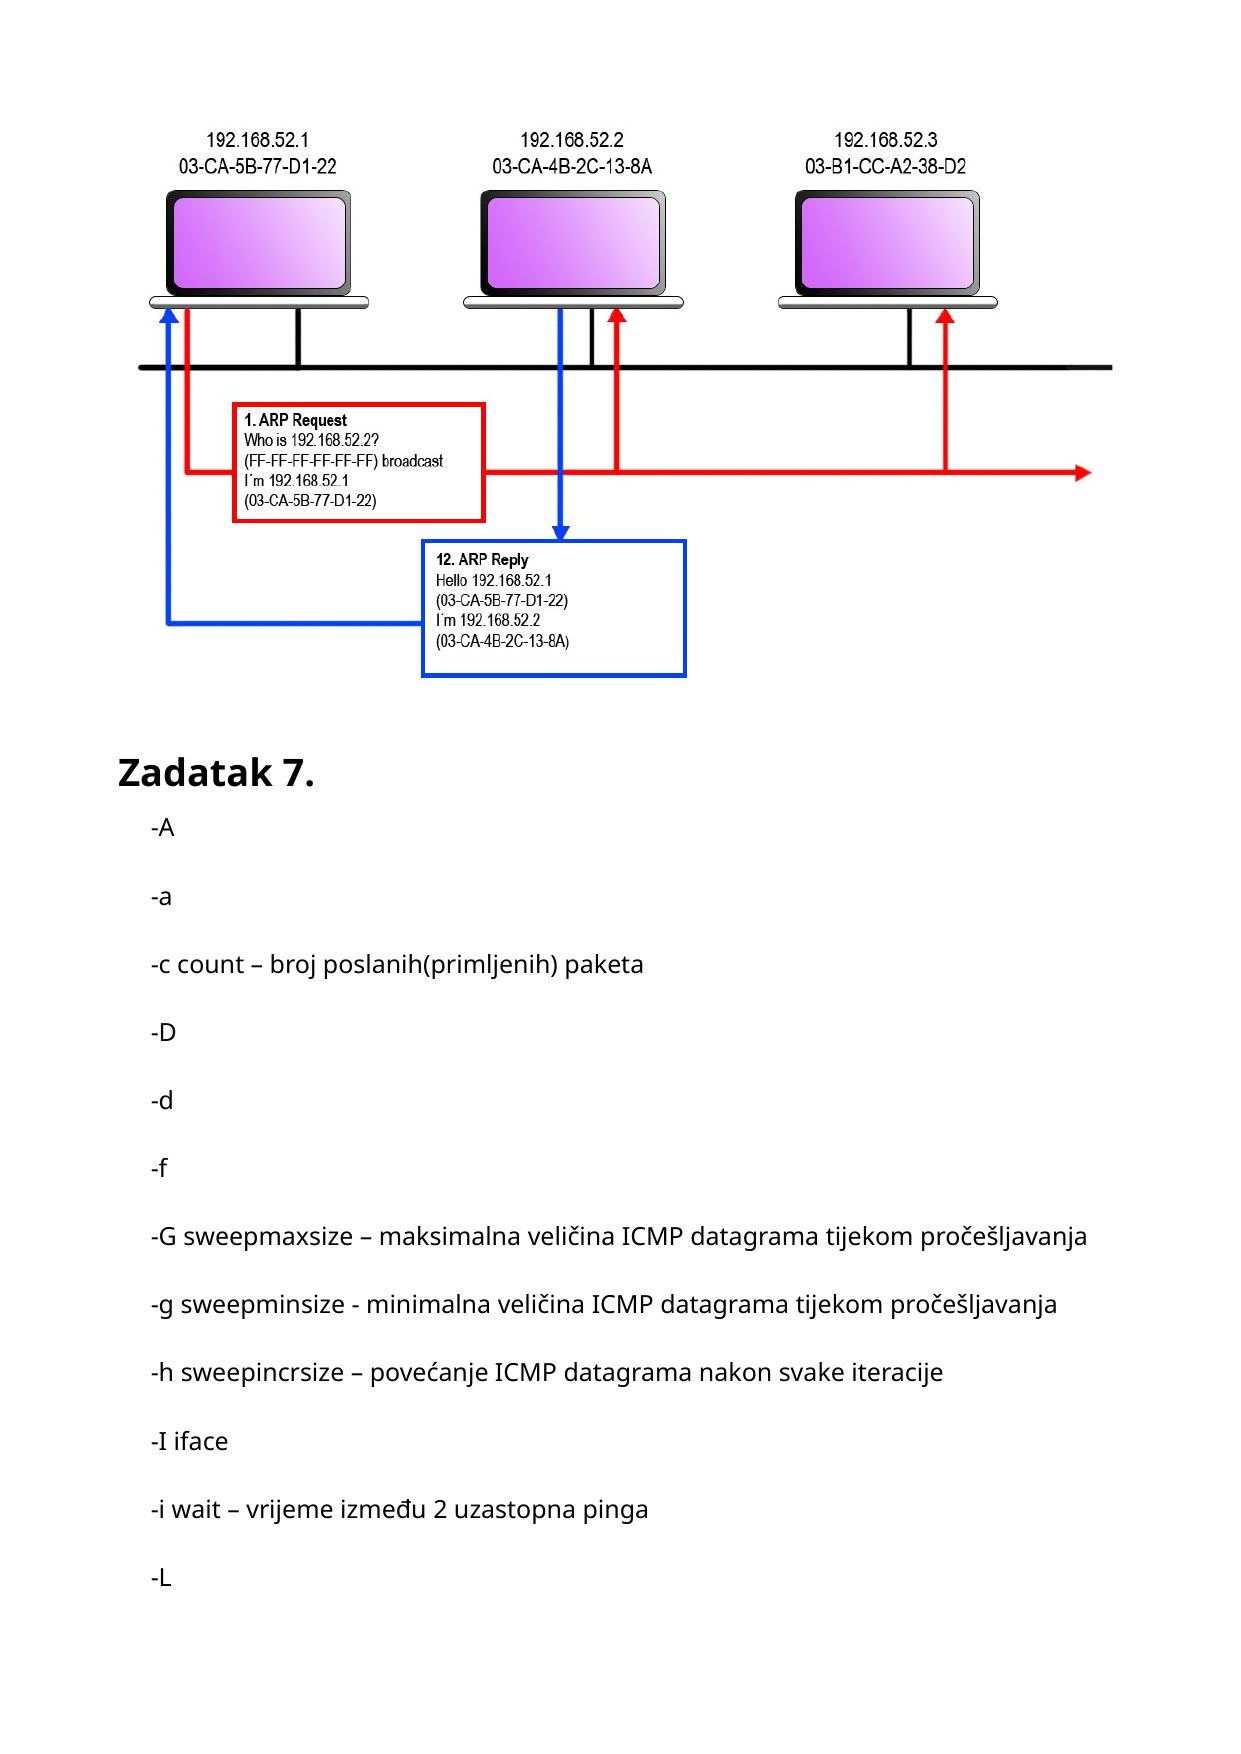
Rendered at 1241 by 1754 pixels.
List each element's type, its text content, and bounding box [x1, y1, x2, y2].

text -G sweepmaxsize – maksimalna veličina ICMP datagrama tijekom pročešljavanja [118, 1219, 1122, 1253]
text -f [118, 1151, 1122, 1185]
text -I iface [118, 1423, 1122, 1457]
text -a [118, 878, 1122, 912]
text -A [118, 810, 1122, 844]
text -h sweepincrsize – povećanje ICMP datagrama nakon svake iteracije [118, 1355, 1122, 1389]
text -i wait – vrijeme između 2 uzastopna pinga [118, 1491, 1122, 1525]
text -g sweepminsize - minimalna veličina ICMP datagrama tijekom pročešljavanja [118, 1287, 1122, 1321]
picture [127, 118, 1113, 687]
subtitle Zadatak 7. [118, 746, 1122, 797]
text -L [118, 1559, 1122, 1593]
text -D [118, 1014, 1122, 1048]
text -c count – broj poslanih(primljenih) paketa [118, 946, 1122, 980]
text -d [118, 1082, 1122, 1117]
